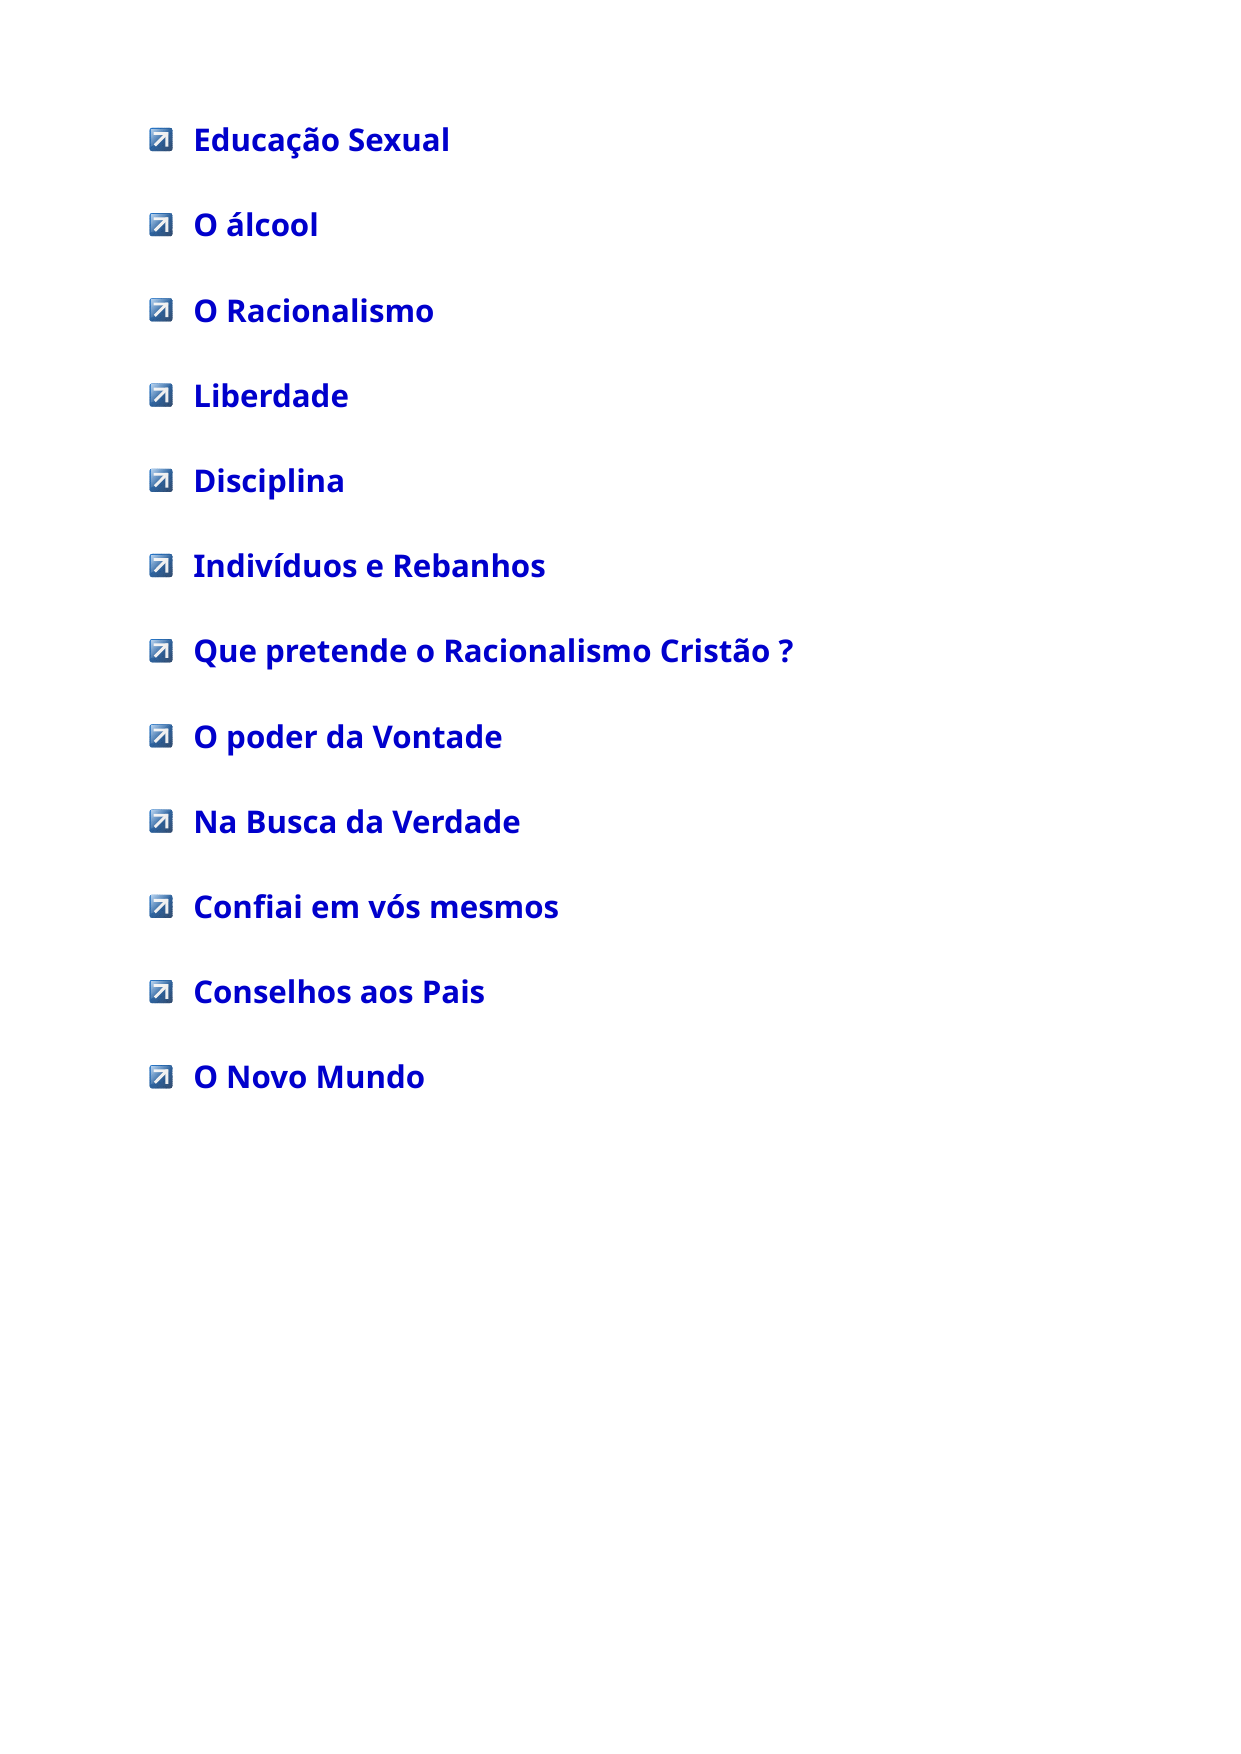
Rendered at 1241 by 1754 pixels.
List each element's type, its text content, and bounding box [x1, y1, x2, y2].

list Conselhos aos Pais [148, 970, 1122, 1013]
list O álcool [148, 203, 1122, 246]
list Disciplina [148, 459, 1122, 502]
list Indivíduos e Rebanhos [148, 544, 1122, 587]
list O Racionalismo [148, 288, 1122, 331]
list Liberdade [148, 374, 1122, 416]
list O Novo Mundo [148, 1055, 1122, 1098]
list O poder da Vontade [148, 714, 1122, 757]
list Confiai em vós mesmos [148, 885, 1122, 928]
list Na Busca da Verdade [148, 800, 1122, 842]
list Que pretende o Racionalismo Cristão ? [148, 629, 1122, 672]
list Educação Sexual [148, 118, 1122, 161]
